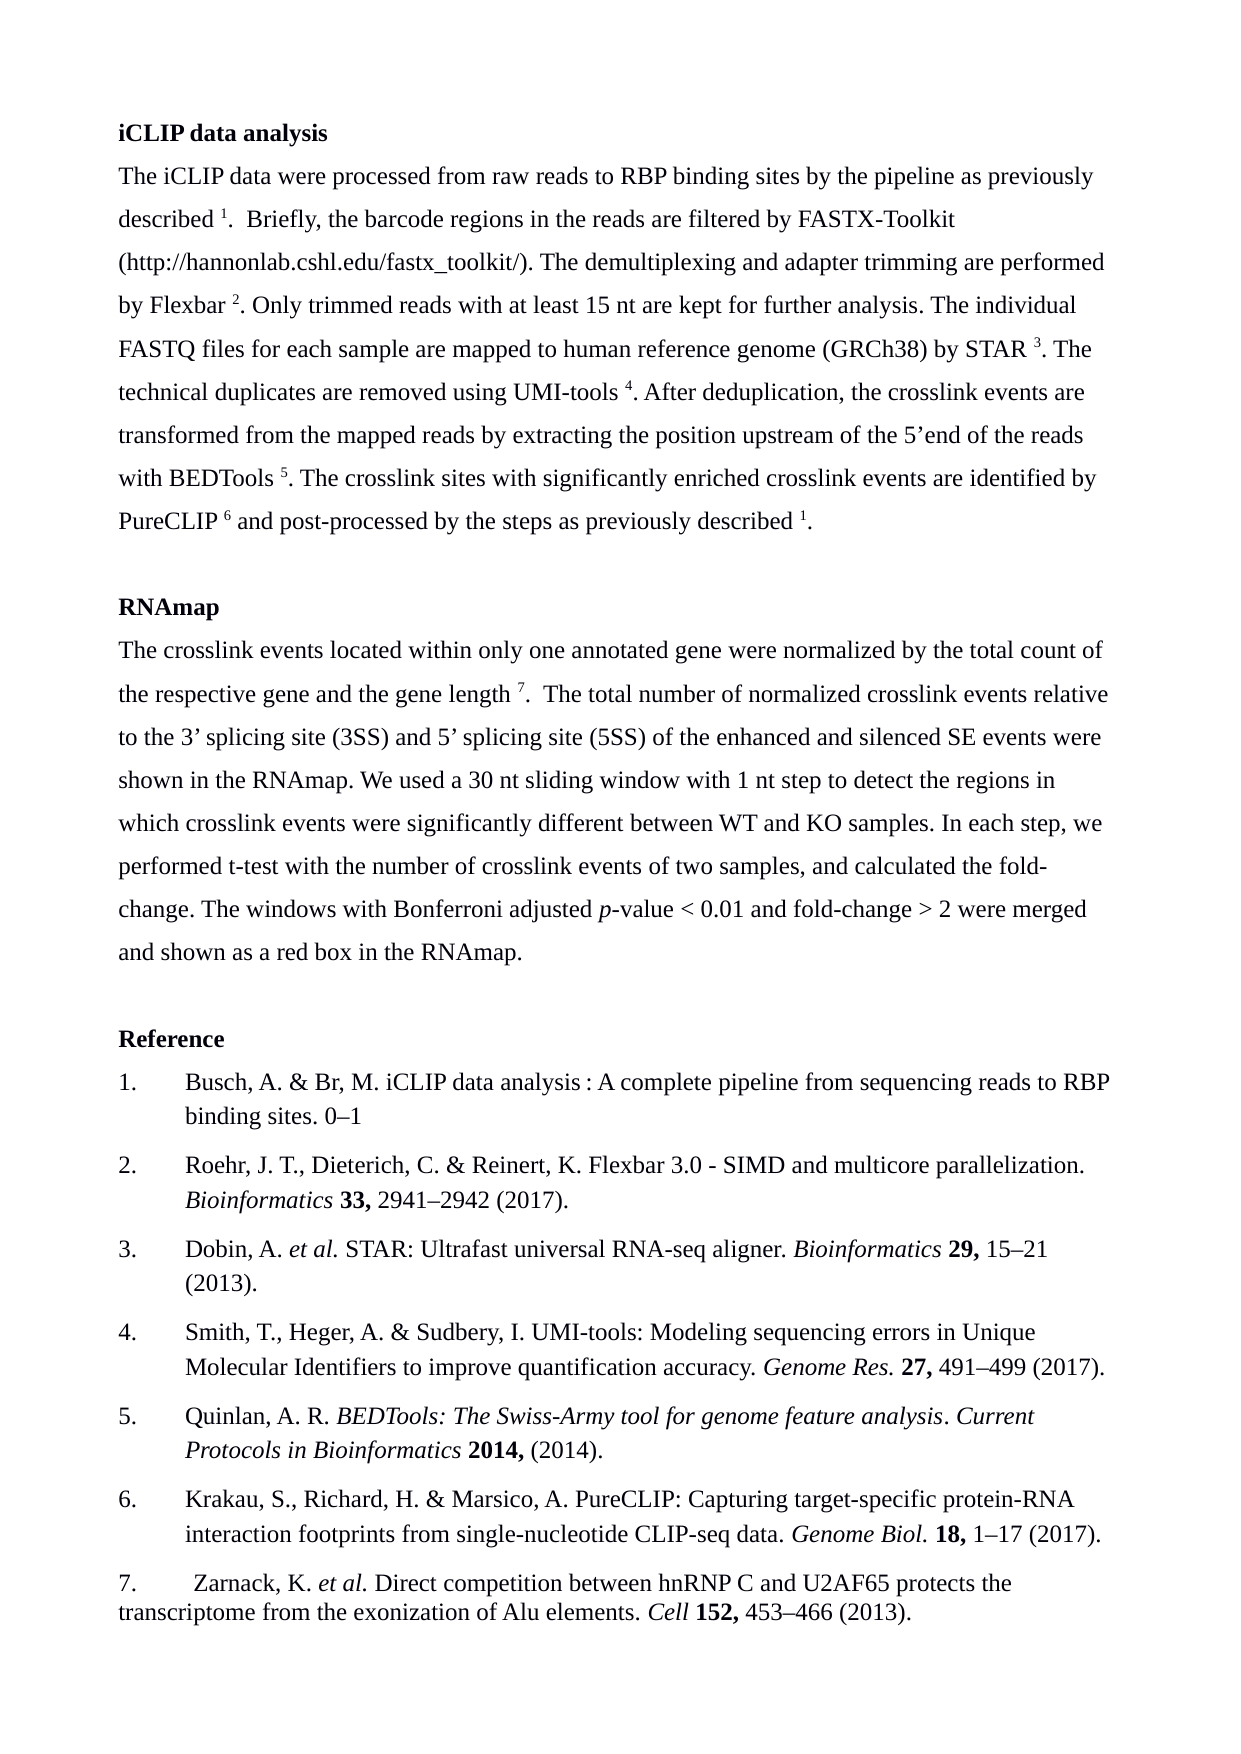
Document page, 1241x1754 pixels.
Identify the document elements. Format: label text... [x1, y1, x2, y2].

text RNAmap [118, 592, 1122, 621]
text 4. Smith, T., Heger, A. & Sudbery, I. UMI-tools: Modeling sequencing errors in Unique Molecular Identifiers to improve quantification accuracy. Genome Res. 27, 491–499 (2017). [118, 1317, 1122, 1381]
text 7. Zarnack, K. et al. Direct competition between hnRNP C and U2AF65 protects the transcriptome from the exonization of Alu elements. Cell 152, 453–466 (2013). [118, 1568, 1122, 1626]
text 2. Roehr, J. T., Dieterich, C. & Reinert, K. Flexbar 3.0 - SIMD and multicore parallelization. Bioinformatics 33, 2941–2942 (2017). [118, 1150, 1122, 1214]
text Reference [118, 1024, 1122, 1052]
text 1. Busch, A. & Br, M. iCLIP data analysis : A complete pipeline from sequencing reads to RBP binding sites. 0–1 [118, 1067, 1122, 1130]
text The iCLIP data were processed from raw reads to RBP binding sites by the pipeline as previously described 1. Briefly, the barcode regions in the reads are filtered by FASTX-Toolkit (http://hannonlab.cshl.edu/fastx_toolkit/). The demultiplexing and adapter trimming are performed by Flexbar 2. Only trimmed reads with at least 15 nt are kept for further analysis. The individual FASTQ files for each sample are mapped to human reference genome (GRCh38) by STAR 3⁠. The technical duplicates are removed using UMI-tools 4⁠. After deduplication, the crosslink events are transformed from the mapped reads by extracting the position upstream of the 5’end of the reads with BEDTools 5⁠. The crosslink sites with significantly enriched crosslink events are identified by PureCLIP 6⁠ and post-processed by the steps as previously described 1⁠. [118, 161, 1122, 535]
text iCLIP data analysis [118, 118, 1122, 147]
text 6. Krakau, S., Richard, H. & Marsico, A. PureCLIP: Capturing target-specific protein-RNA interaction footprints from single-nucleotide CLIP-seq data. Genome Biol. 18, 1–17 (2017). [118, 1484, 1122, 1548]
text The crosslink events located within only one annotated gene were normalized by the total count of the respective gene and the gene length 7⁠. The total number of normalized crosslink events relative to the 3’ splicing site (3SS) and 5’ splicing site (5SS) of the enhanced and silenced SE events were shown in the RNAmap. We used a 30 nt sliding window with 1 nt step to detect the regions in which crosslink events were significantly different between WT and KO samples. In each step, we performed t-test with the number of crosslink events of two samples, and calculated the fold-change. The windows with Bonferroni adjusted p-value < 0.01 and fold-change > 2 were merged and shown as a red box in the RNAmap. [118, 636, 1122, 966]
text 3. Dobin, A. et al. STAR: Ultrafast universal RNA-seq aligner. Bioinformatics 29, 15–21 (2013). [118, 1234, 1122, 1297]
text 5. Quinlan, A. R. BEDTools: The Swiss-Army tool for genome feature analysis. Current Protocols in Bioinformatics 2014, (2014). [118, 1401, 1122, 1464]
